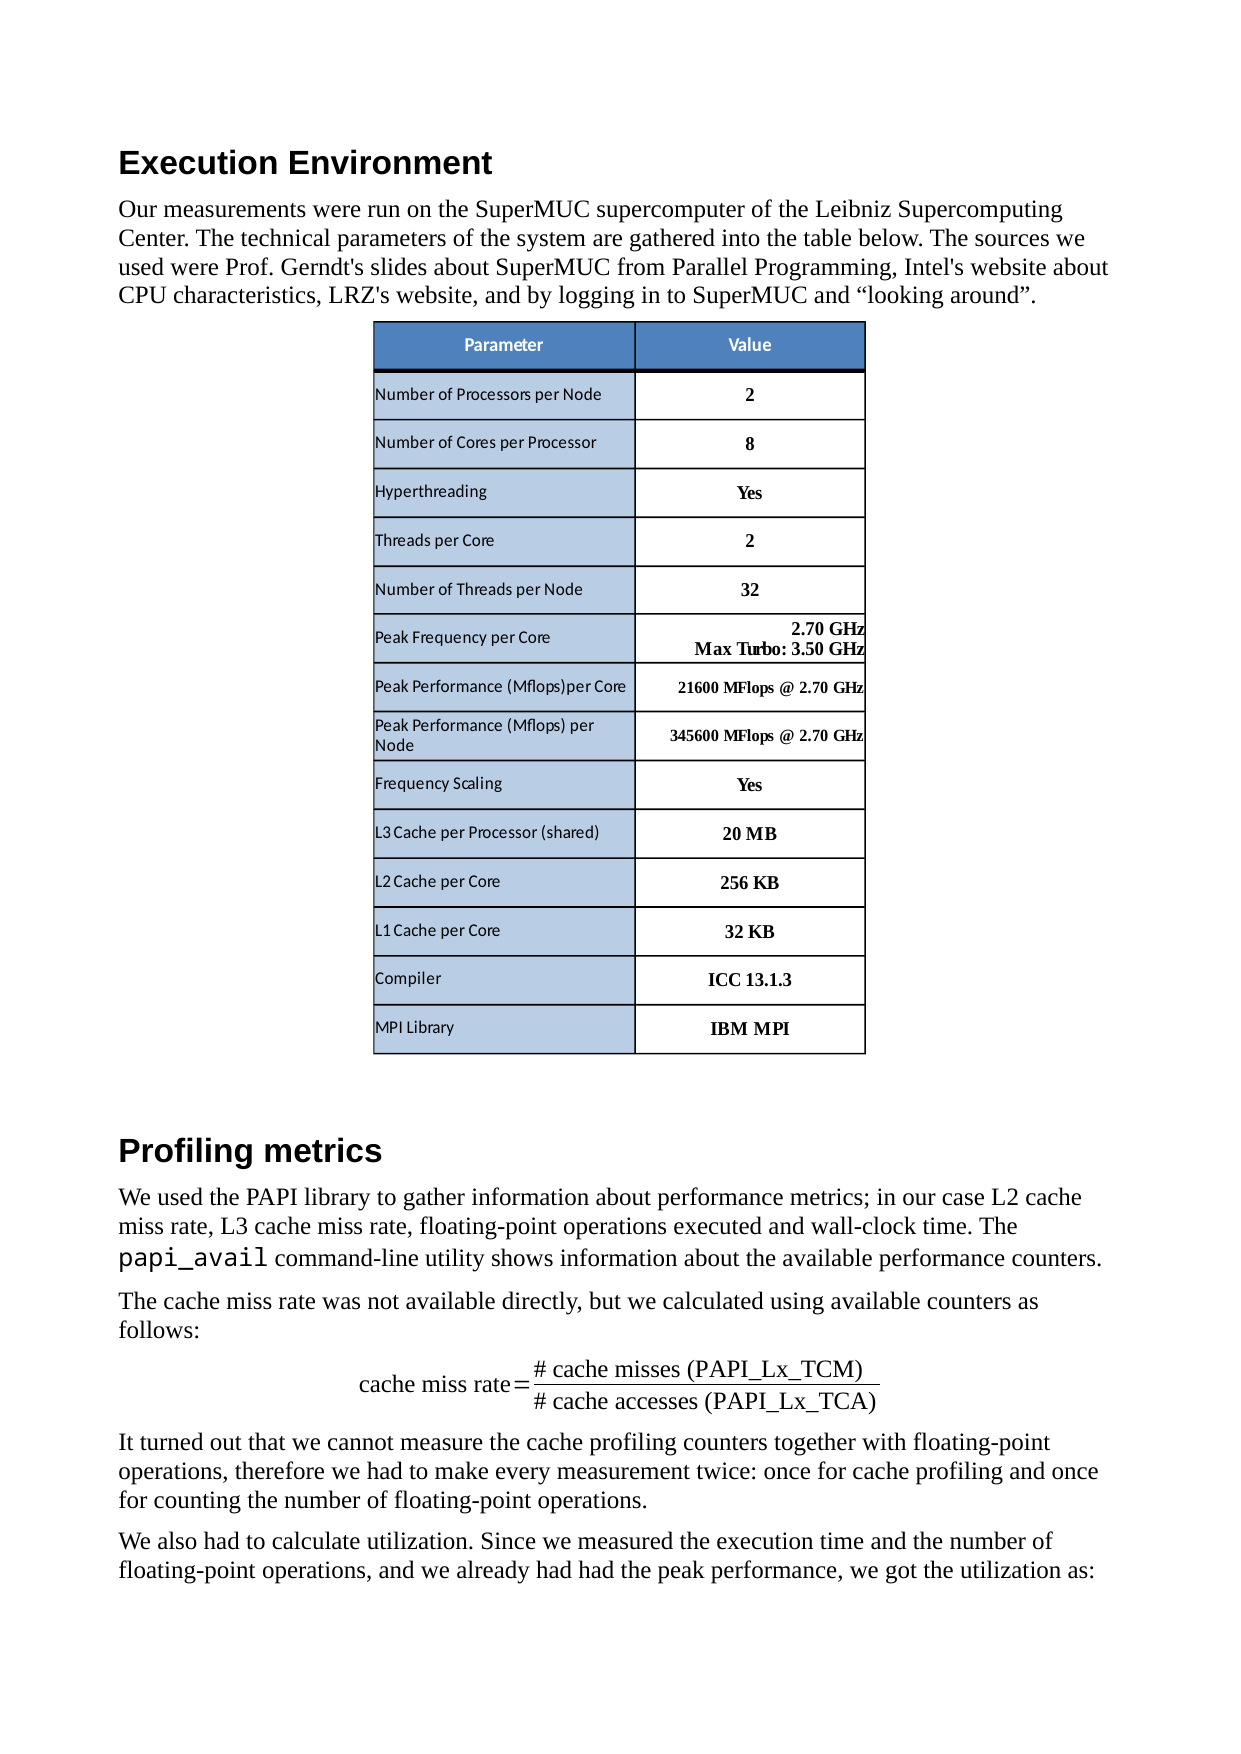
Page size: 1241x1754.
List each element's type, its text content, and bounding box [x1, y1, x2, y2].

text Our measurements were run on the SuperMUC supercomputer of the Leibniz Supercomputing Center. The technical parameters of the system are gathered into the table below. The sources we used were Prof. Gerndt's slides about SuperMUC from Parallel Programming, Intel's website about CPU characteristics, LRZ's website, and by logging in to SuperMUC and “looking around”. [118, 194, 1122, 309]
text We also had to calculate utilization. Since we measured the execution time and the number of floating-point operations, and we already had had the peak performance, we got the utilization as: [118, 1526, 1122, 1584]
subtitle Profiling metrics [118, 1131, 1122, 1169]
subtitle Execution Environment [118, 143, 1122, 182]
text We used the PAPI library to gather information about performance metrics; in our case L2 cache miss rate, L3 cache miss rate, floating-point operations executed and wall-clock time. The papi_avail command-line utility shows information about the available performance counters. [118, 1182, 1122, 1273]
text The cache miss rate was not available directly, but we calculated using available counters as follows: [118, 1286, 1122, 1343]
text It turned out that we cannot measure the cache profiling counters together with floating-point operations, therefore we had to make every measurement twice: once for cache profiling and once for counting the number of floating-point operations. [118, 1427, 1122, 1514]
